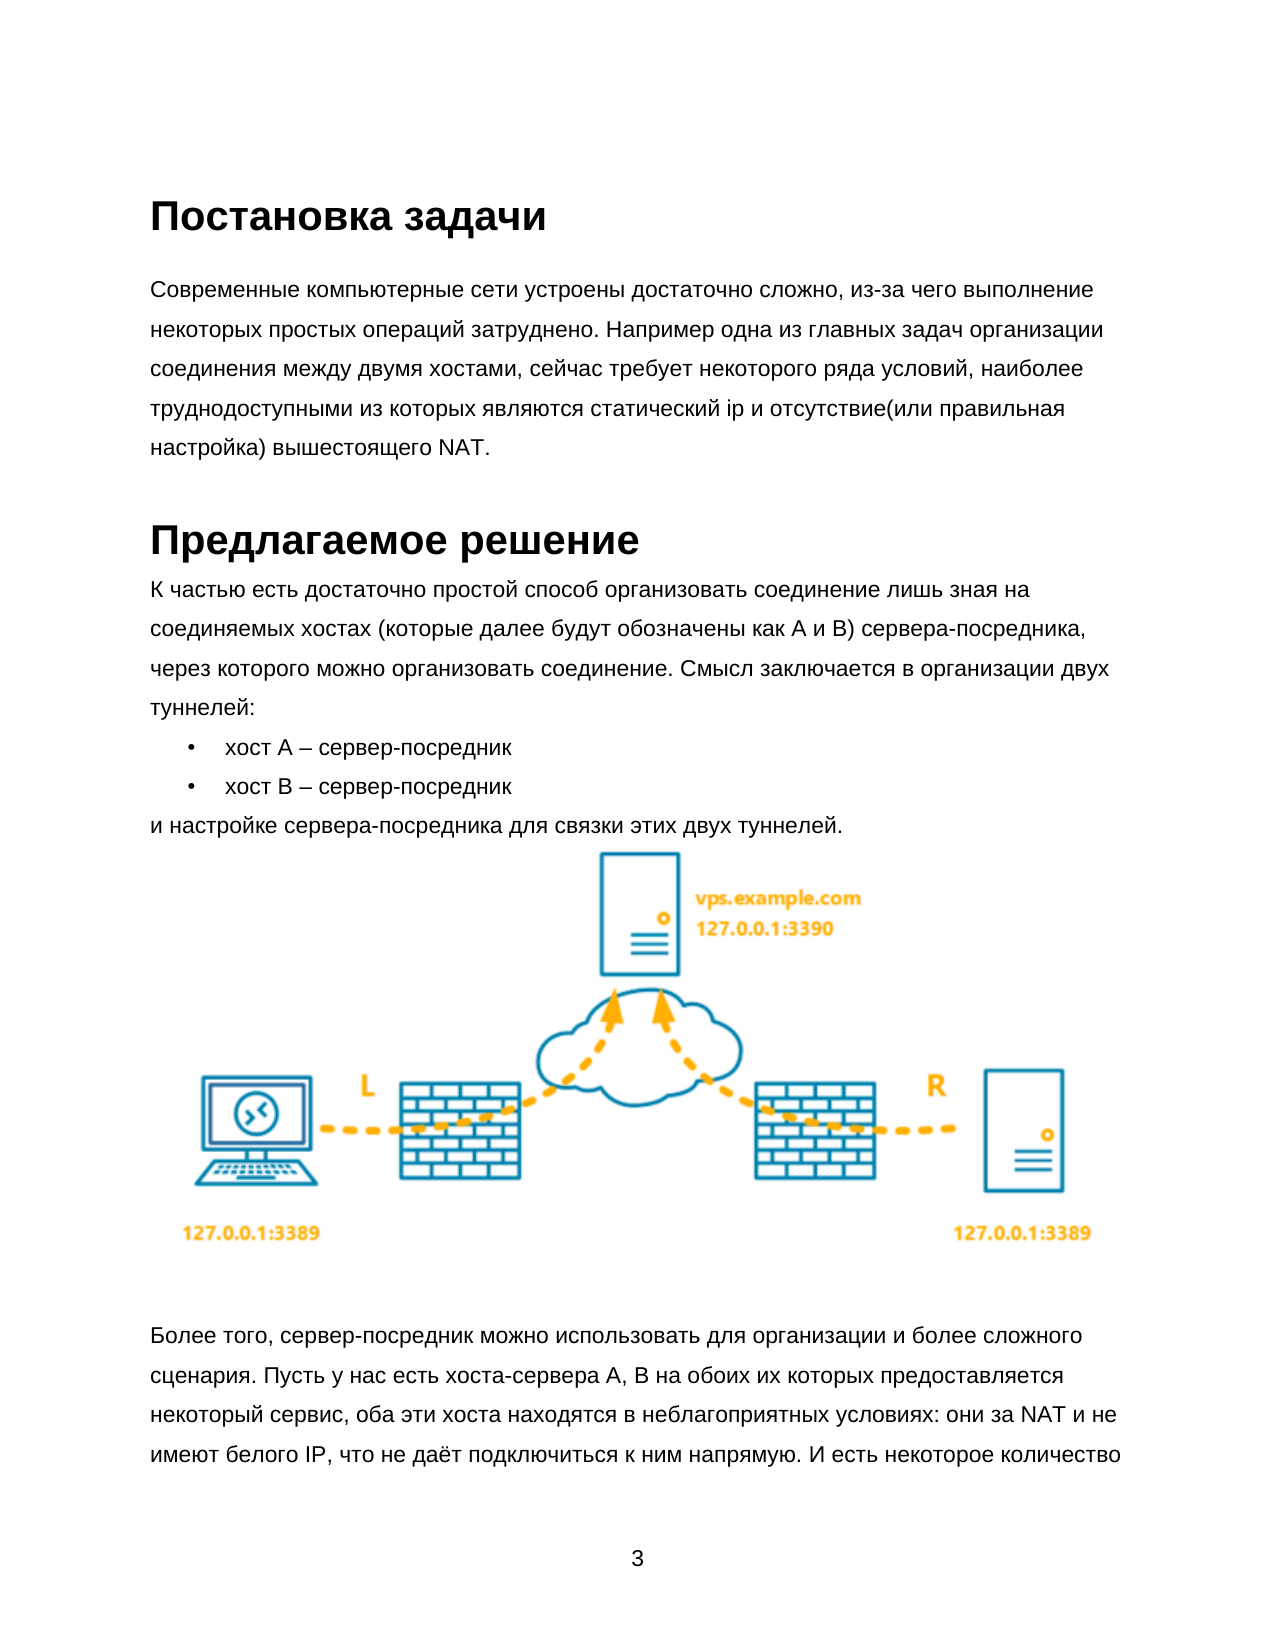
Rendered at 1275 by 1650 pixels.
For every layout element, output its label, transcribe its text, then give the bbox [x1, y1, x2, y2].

picture [168, 851, 1107, 1257]
text Современные компьютерные сети устроены достаточно сложно, из-за чего выполнение некоторых простых операций затруднено. Например одна из главных задач организации соединения между двумя хостами, сейчас требует некоторого ряда условий, наиболее труднодоступными из которых являются статический ip и отсутствие(или правильная настройка) вышестоящего NAT. [150, 276, 1125, 460]
text и настройке сервера-посредника для связки этих двух туннелей. [150, 812, 1125, 839]
list хост B – сервер-посредник [187, 773, 1125, 799]
subtitle Предлагаемое решение [150, 515, 1125, 563]
text К частью есть достаточно простой способ организовать соединение лишь зная на соединяемых хостах (которые далее будут обозначены как A и B) сервера-посредника, через которого можно организовать соединение. Смысл заключается в организации двух туннелей: [150, 576, 1125, 720]
list хост A – сервер-посредник [187, 733, 1125, 760]
subtitle Постановка задачи [150, 192, 1125, 239]
text Более того, сервер-посредник можно использовать для организации и более сложного сценария. Пусть у нас есть хоста-сервера A, B на обоих их которых предоставляется некоторый сервис, оба эти хоста находятся в неблагоприятных условиях: они за NAT и не имеют белого IP, что не даёт подключиться к ним напрямую. И есть некоторое количество [150, 1322, 1125, 1467]
